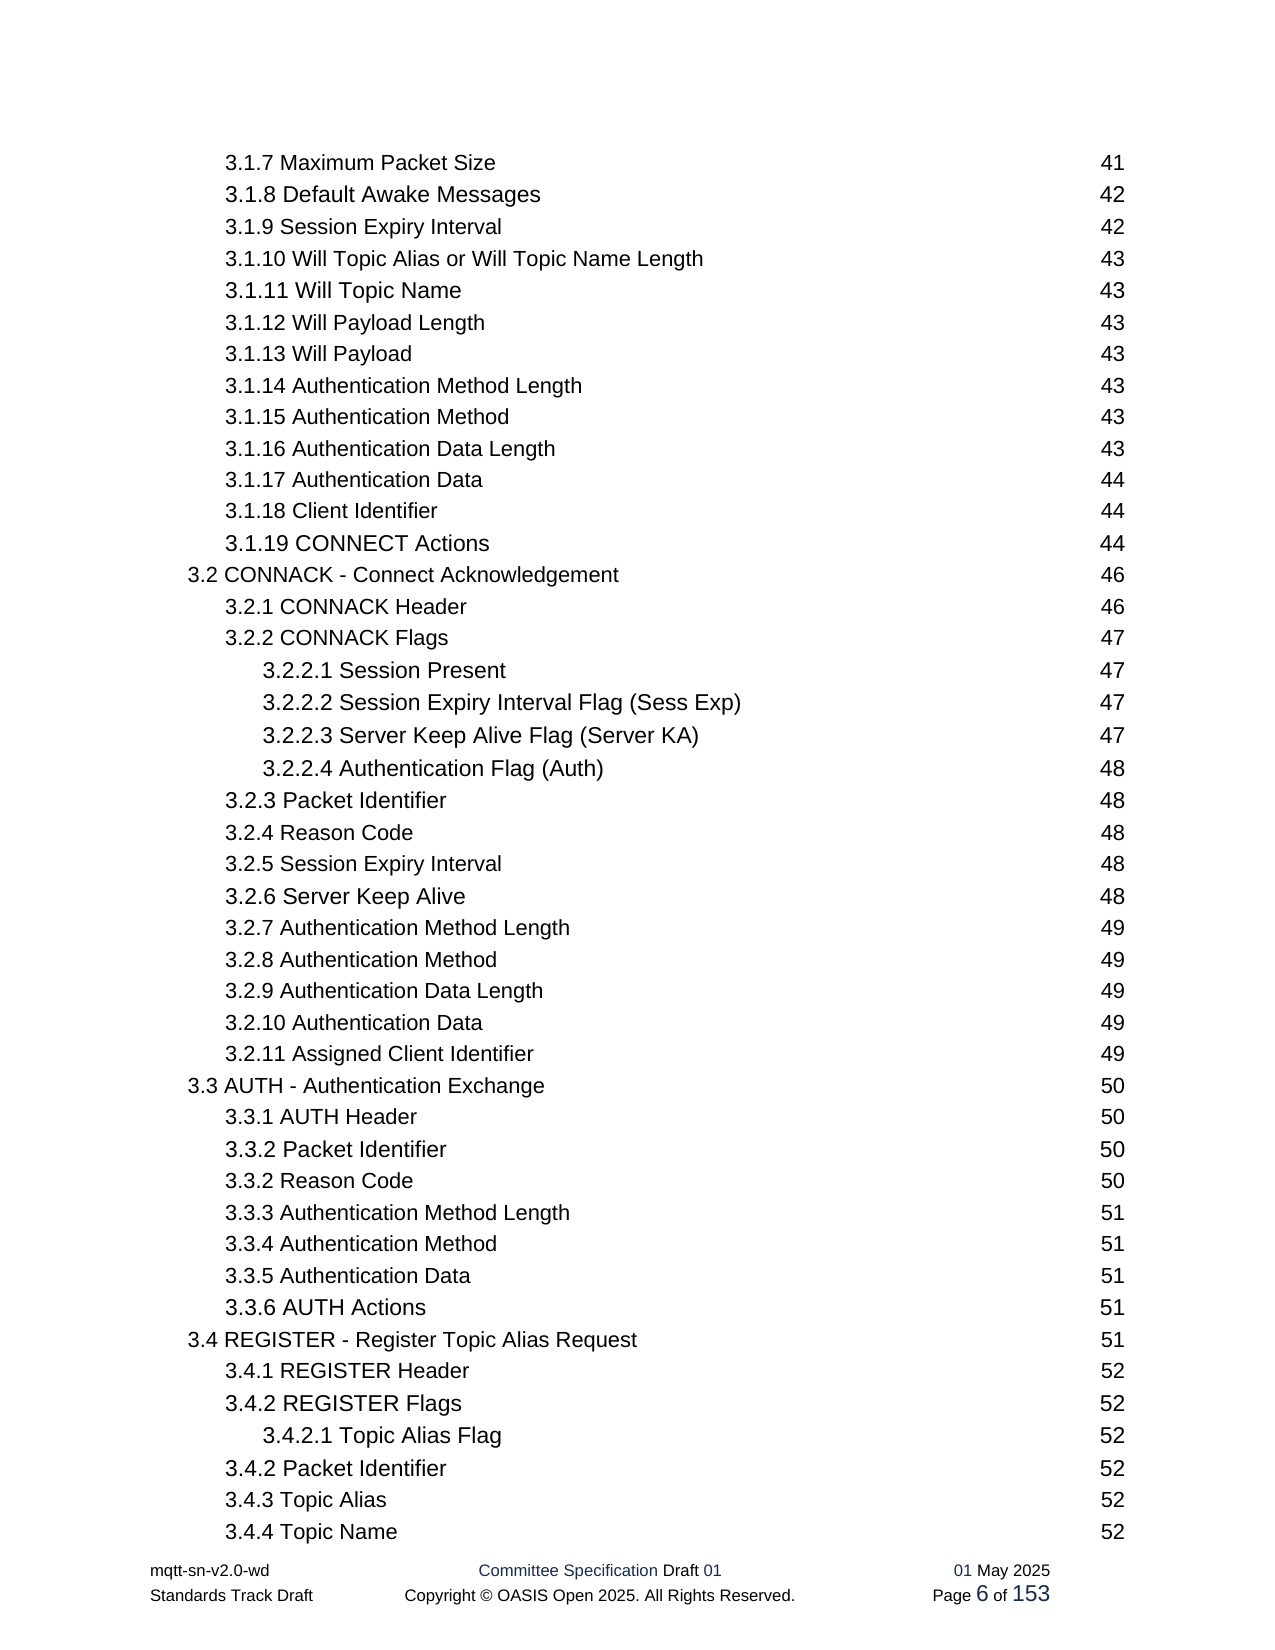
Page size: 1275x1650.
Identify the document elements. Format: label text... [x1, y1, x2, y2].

text 3.4.2 Packet Identifier 52 [225, 1455, 1125, 1481]
text 3.2.4 Reason Code 48 [225, 820, 1125, 845]
text 3.4.2.1 Topic Alias Flag 52 [262, 1422, 1125, 1448]
text 3.3.2 Packet Identifier 50 [225, 1136, 1125, 1162]
text 3.4.2 REGISTER Flags 52 [225, 1389, 1125, 1416]
text 3.3.4 Authentication Method 51 [225, 1231, 1125, 1256]
text 3.1.11 Will Topic Name 43 [225, 277, 1125, 303]
text 3.4.4 Topic Name 52 [225, 1519, 1125, 1544]
text 3.2.10 Authentication Data 49 [225, 1010, 1125, 1035]
text 3.2.2.3 Server Keep Alive Flag (Server KA) 47 [262, 722, 1125, 748]
text 3.1.17 Authentication Data 44 [225, 467, 1125, 492]
text 3.2 CONNACK - Connect Acknowledgement 46 [187, 562, 1125, 588]
text 3.2.3 Packet Identifier 48 [225, 787, 1125, 813]
text 3.2.11 Assigned Client Identifier 49 [225, 1041, 1125, 1066]
text 3.2.2.2 Session Expiry Interval Flag (Sess Exp) 47 [262, 689, 1125, 716]
text 3.1.13 Will Payload 43 [225, 341, 1125, 366]
text 3.1.16 Authentication Data Length 43 [225, 435, 1125, 461]
text 3.2.2.4 Authentication Flag (Auth) 48 [262, 754, 1125, 781]
text 3.1.8 Default Awake Messages 42 [225, 181, 1125, 208]
text 3.3.1 AUTH Header 50 [225, 1104, 1125, 1129]
text 3.3.3 Authentication Method Length 51 [225, 1199, 1125, 1225]
text 3.1.18 Client Identifier 44 [225, 498, 1125, 523]
text 3.2.2 CONNACK Flags 47 [225, 625, 1125, 651]
text 3.1.14 Authentication Method Length 43 [225, 372, 1125, 398]
text 3.2.6 Server Keep Alive 48 [225, 883, 1125, 909]
text 3.3.5 Authentication Data 51 [225, 1262, 1125, 1288]
text 3.3.6 AUTH Actions 51 [225, 1294, 1125, 1320]
text 3.1.10 Will Topic Alias or Will Topic Name Length 43 [225, 246, 1125, 271]
text 3.4.1 REGISTER Header 52 [225, 1358, 1125, 1383]
text 3.2.7 Authentication Method Length 49 [225, 915, 1125, 941]
text 3.2.1 CONNACK Header 46 [225, 594, 1125, 619]
text 3.2.5 Session Expiry Interval 48 [225, 851, 1125, 876]
text 3.1.9 Session Expiry Interval 42 [225, 214, 1125, 239]
text 3.3 AUTH - Authentication Exchange 50 [187, 1073, 1125, 1098]
text 3.4 REGISTER - Register Topic Alias Request 51 [187, 1327, 1125, 1352]
text 3.1.15 Authentication Method 43 [225, 404, 1125, 429]
text 3.1.19 CONNECT Actions 44 [225, 530, 1125, 556]
text 3.1.7 Maximum Packet Size 41 [225, 150, 1125, 175]
text 3.4.3 Topic Alias 52 [225, 1487, 1125, 1512]
text 3.1.12 Will Payload Length 43 [225, 309, 1125, 335]
text 3.2.2.1 Session Present 47 [262, 657, 1125, 683]
text 3.2.8 Authentication Method 49 [225, 947, 1125, 972]
text 3.2.9 Authentication Data Length 49 [225, 978, 1125, 1003]
text 3.3.2 Reason Code 50 [225, 1168, 1125, 1193]
